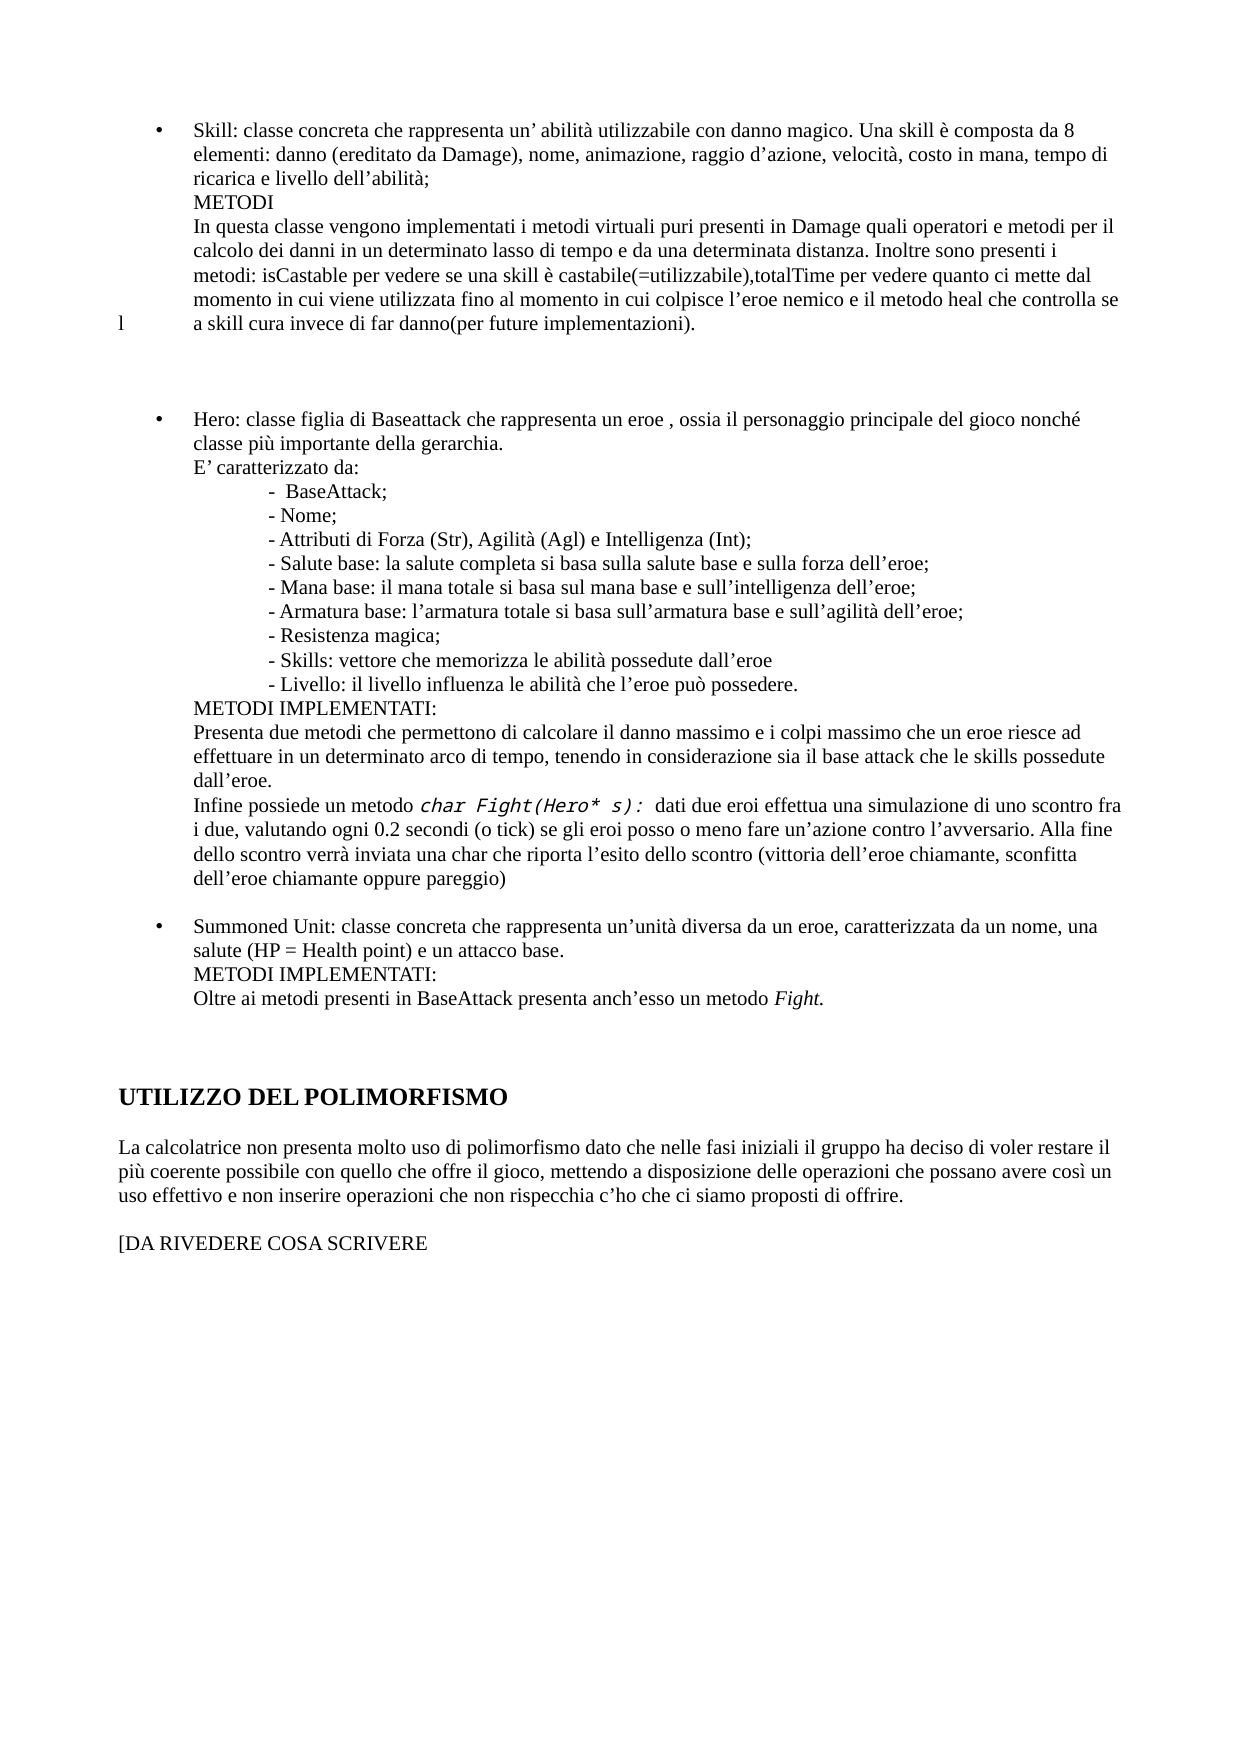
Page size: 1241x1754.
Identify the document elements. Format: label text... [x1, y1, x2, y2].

list - BaseAttack; [156, 479, 1122, 503]
list - Nome; [156, 503, 1122, 527]
list - Mana base: il mana totale si basa sul mana base e sull’intelligenza dell’eroe; [156, 575, 1122, 599]
list Summoned Unit: classe concreta che rappresenta un’unità diversa da un eroe, caratterizzata da un nome, una salute (HP = Health point) e un attacco base. [156, 914, 1122, 962]
list Skill: classe concreta che rappresenta un’ abilità utilizzabile con danno magico. Una skill è composta da 8 elementi: danno (ereditato da Damage), nome, animazione, raggio d’azione, velocità, costo in mana, tempo di ricarica e livello dell’abilità; [156, 118, 1122, 190]
text [DA RIVEDERE COSA SCRIVERE [118, 1231, 1122, 1255]
text METODI IMPLEMENTATI: Oltre ai metodi presenti in BaseAttack presenta anch’esso un metodo Fight. [118, 962, 1122, 1010]
list - Skills: vettore che memorizza le abilità possedute dall’eroe [156, 647, 1122, 672]
list - Armatura base: l’armatura totale si basa sull’armatura base e sull’agilità dell’eroe; [156, 599, 1122, 623]
text In questa classe vengono implementati i metodi virtuali puri presenti in Damage quali operatori e metodi per il calcolo dei danni in un determinato lasso di tempo e da una determinata distanza. Inoltre sono presenti i metodi: isCastable per vedere se una skill è castabile(=utilizzabile),totalTime per vedere quanto ci mette dal momento in cui viene utilizzata fino al momento in cui colpisce l’eroe nemico e il metodo heal che controlla se l a skill cura invece di far danno(per future implementazioni). [118, 214, 1122, 359]
list E’ caratterizzato da: [156, 455, 1122, 479]
list - Livello: il livello influenza le abilità che l’eroe può possedere. [156, 672, 1122, 696]
text UTILIZZO DEL POLIMORFISMO [118, 1082, 1122, 1111]
list - Resistenza magica; [156, 623, 1122, 647]
text La calcolatrice non presenta molto uso di polimorfismo dato che nelle fasi iniziali il gruppo ha deciso di voler restare il più coerente possibile con quello che offre il gioco, mettendo a disposizione delle operazioni che possano avere così un uso effettivo e non inserire operazioni che non rispecchia c’ho che ci siamo proposti di offrire. [118, 1135, 1122, 1207]
list - Attributi di Forza (Str), Agilità (Agl) e Intelligenza (Int); [156, 527, 1122, 551]
list Infine possiede un metodo char Fight(Hero* s): dati due eroi effettua una simulazione di uno scontro fra i due, valutando ogni 0.2 secondi (o tick) se gli eroi posso o meno fare un’azione contro l’avversario. Alla fine dello scontro verrà inviata una char che riporta l’esito dello scontro (vittoria dell’eroe chiamante, sconfitta dell’eroe chiamante oppure pareggio) [156, 792, 1122, 889]
list METODI IMPLEMENTATI: [156, 696, 1122, 720]
list Presenta due metodi che permettono di calcolare il danno massimo e i colpi massimo che un eroe riesce ad effettuare in un determinato arco di tempo, tenendo in considerazione sia il base attack che le skills possedute dall’eroe. [156, 720, 1122, 792]
list - Salute base: la salute completa si basa sulla salute base e sulla forza dell’eroe; [156, 551, 1122, 575]
list Hero: classe figlia di Baseattack che rappresenta un eroe , ossia il personaggio principale del gioco nonché classe più importante della gerarchia. [156, 407, 1122, 455]
text METODI [118, 190, 1122, 214]
